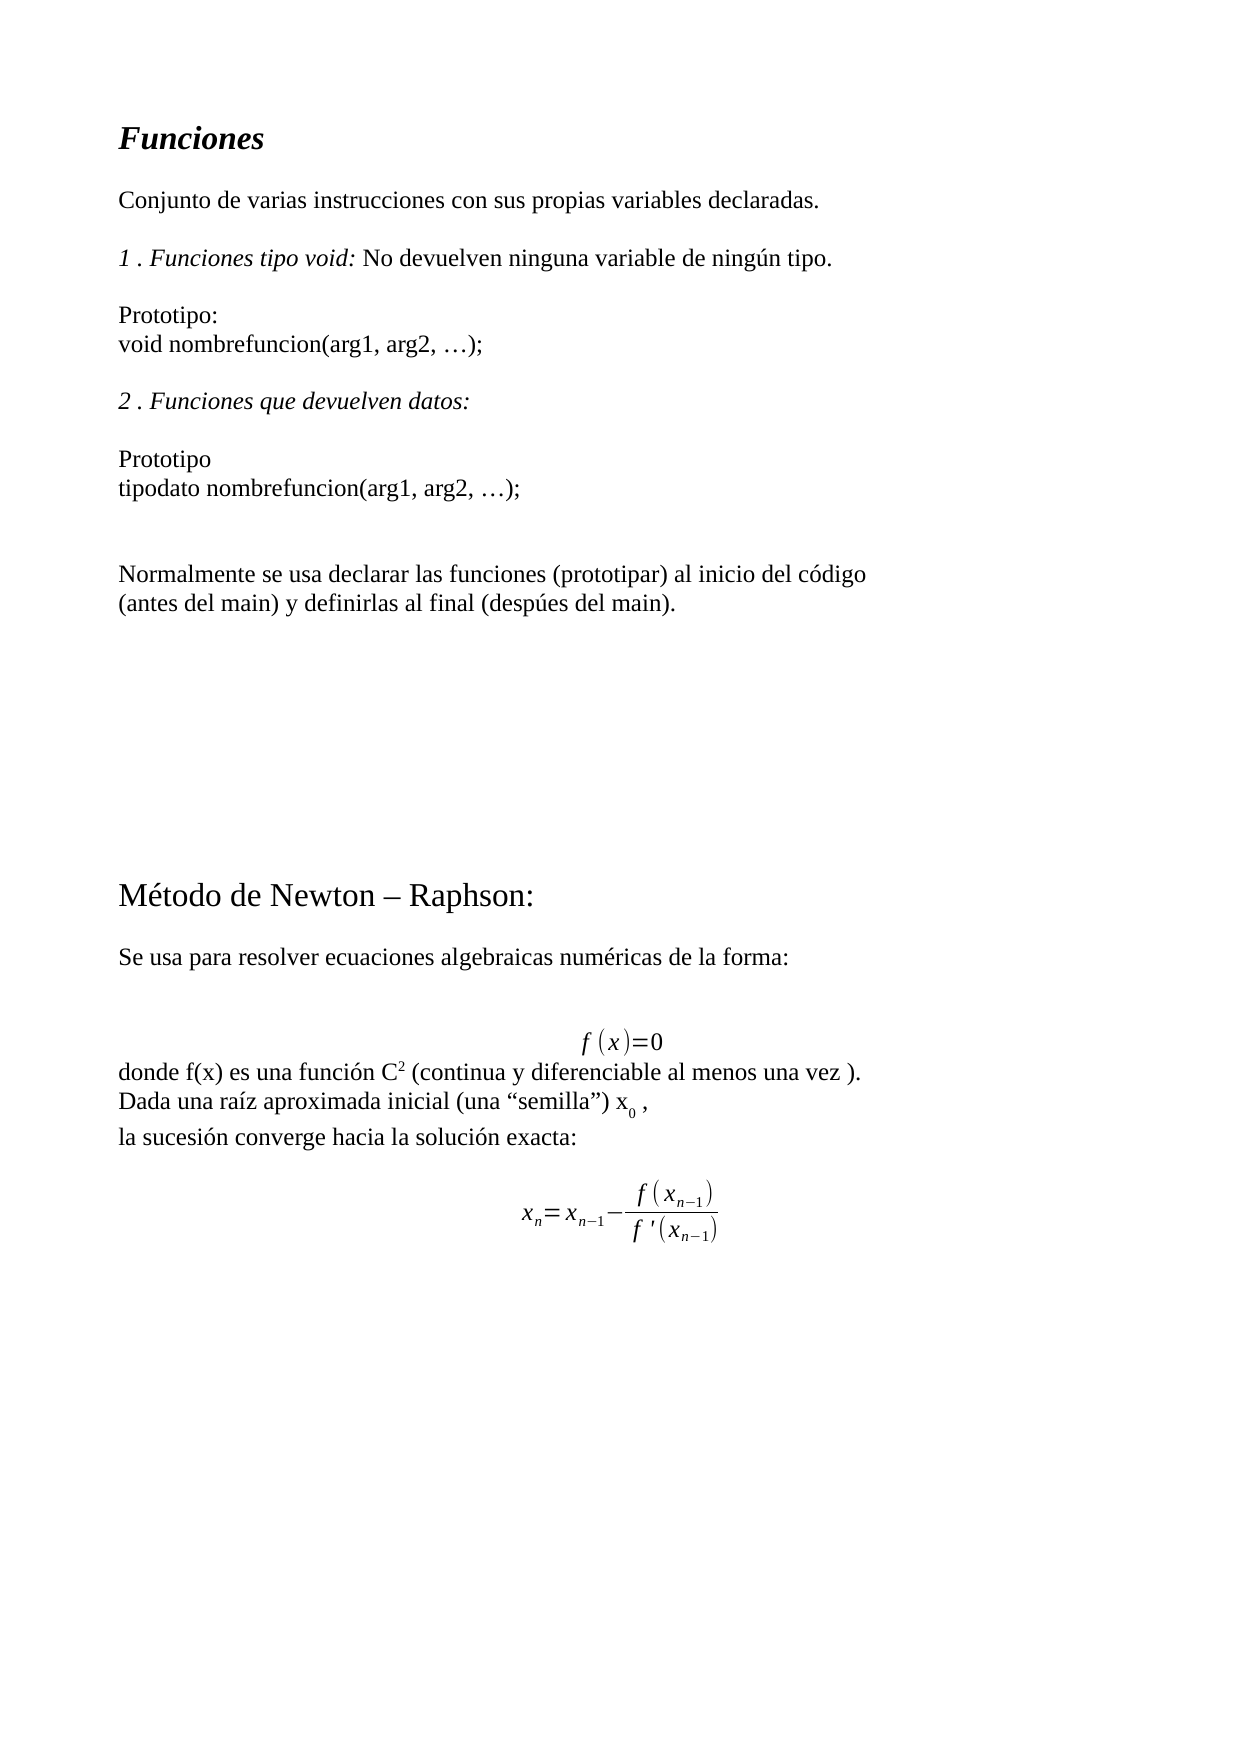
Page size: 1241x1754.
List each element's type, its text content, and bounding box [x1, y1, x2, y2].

text 1 . Funciones tipo void: No devuelven ninguna variable de ningún tipo. [118, 243, 1122, 271]
text donde f(x) es una función C2 (continua y diferenciable al menos una vez ). [118, 1057, 1122, 1086]
text void nombrefuncion(arg1, arg2, …); [118, 329, 1122, 358]
text Conjunto de varias instrucciones con sus propias variables declaradas. [118, 185, 1122, 214]
text Prototipo: [118, 300, 1122, 329]
text Dada una raíz aproximada inicial (una “semilla”) x0 , [118, 1086, 1122, 1122]
text 2 . Funciones que devuelven datos: [118, 386, 1122, 415]
text Método de Newton – Raphson: [118, 875, 1122, 913]
text la sucesión converge hacia la solución exacta: [118, 1122, 1122, 1151]
text (antes del main) y definirlas al final (despúes del main). [118, 588, 1122, 616]
text Se usa para resolver ecuaciones algebraicas numéricas de la forma: [118, 942, 1122, 971]
text Prototipo [118, 444, 1122, 473]
text Normalmente se usa declarar las funciones (prototipar) al inicio del código [118, 559, 1122, 588]
text tipodato nombrefuncion(arg1, arg2, …); [118, 473, 1122, 501]
text Funciones [118, 118, 1122, 156]
